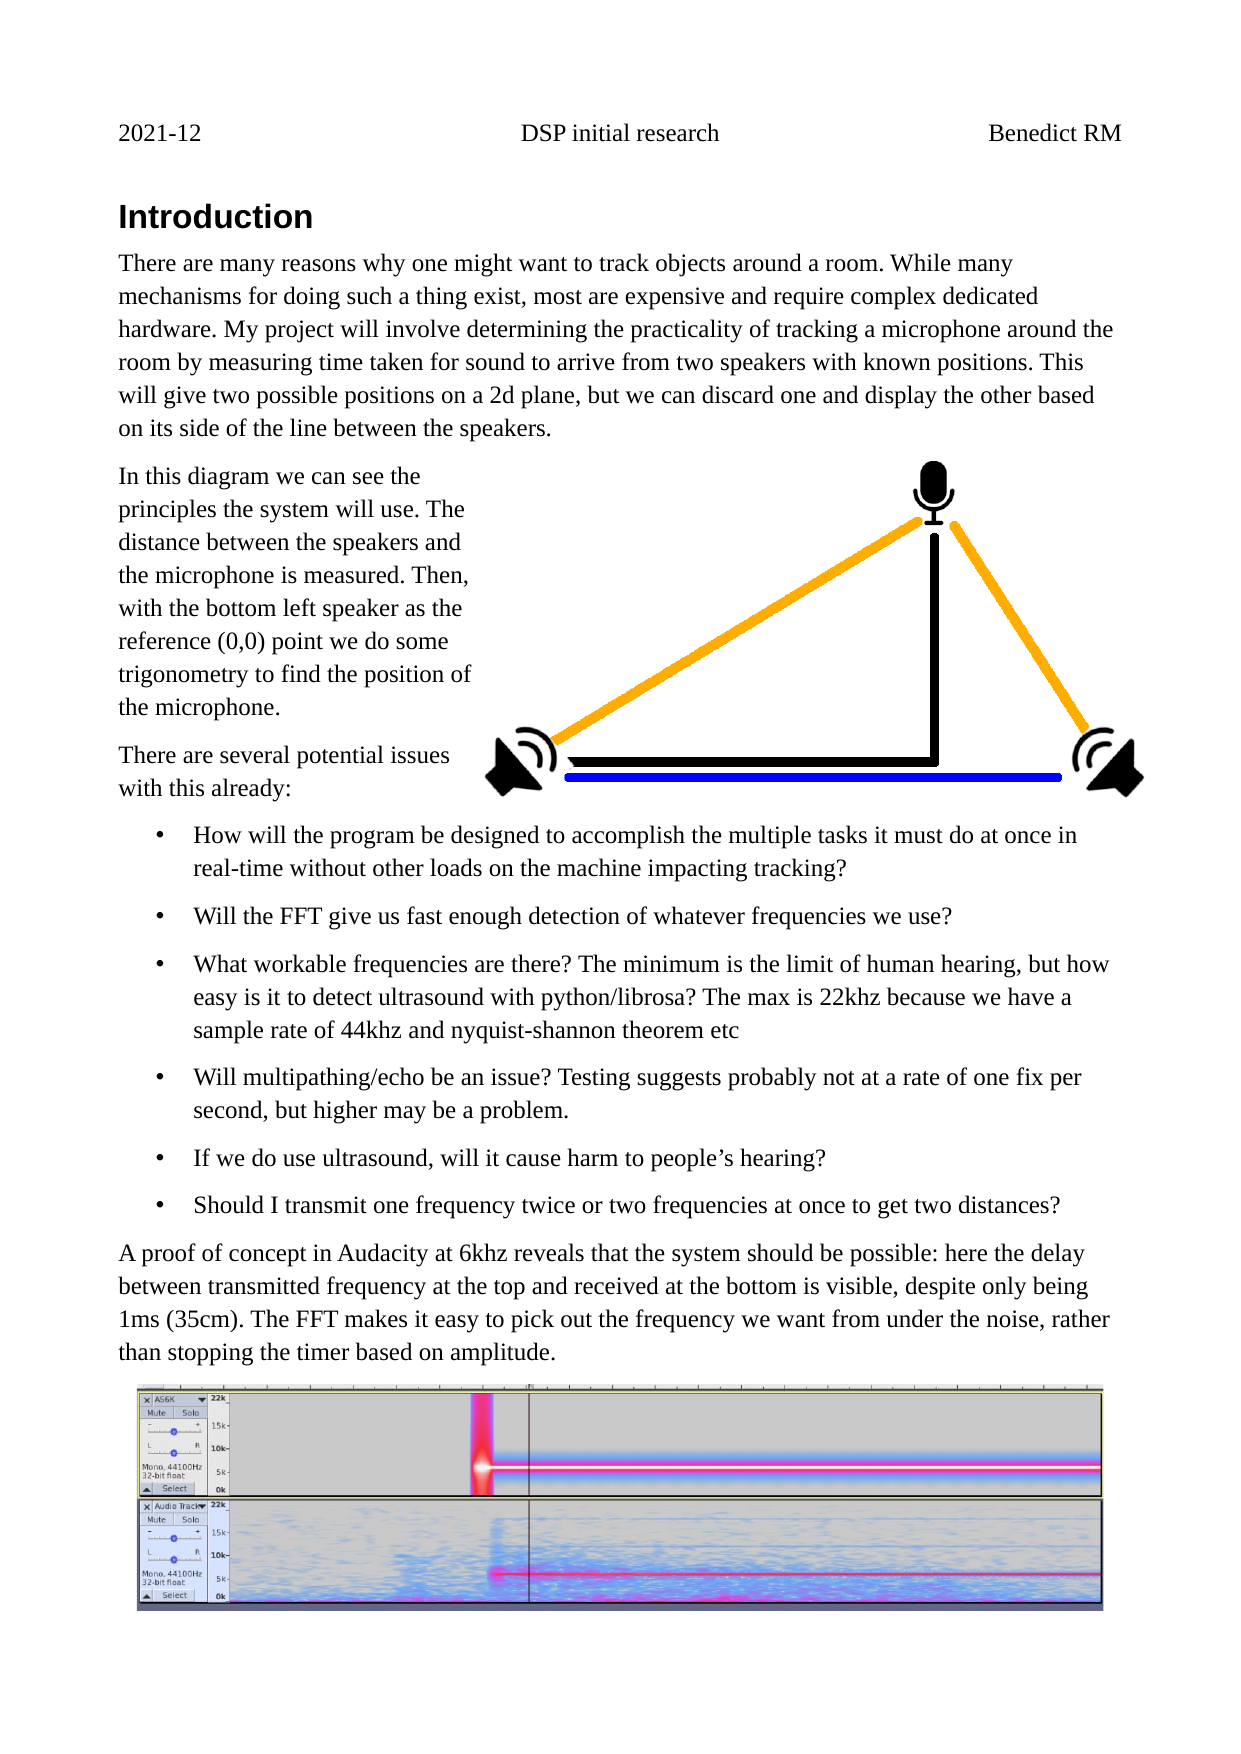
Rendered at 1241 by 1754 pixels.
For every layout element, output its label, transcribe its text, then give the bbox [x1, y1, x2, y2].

text In this diagram we can see the principles the system will use. The distance between the speakers and the microphone is measured. Then, with the bottom left speaker as the reference (0,0) point we do some trigonometry to find the position of the microphone. [118, 461, 483, 721]
picture [136, 1384, 1104, 1611]
list If we do use ultrasound, will it cause harm to people’s hearing? [156, 1143, 1122, 1172]
list Will multipathing/echo be an issue? Testing suggests probably not at a rate of one fix per second, but higher may be a problem. [156, 1062, 1122, 1124]
text There are many reasons why one might want to track objects around a room. While many mechanisms for doing such a thing exist, most are expensive and require complex dedicated hardware. My project will involve determining the practicality of tracking a microphone around the room by measuring time taken for sound to arrive from two speakers with known positions. This will give two possible positions on a 2d plane, but we can discard one and display the other based on its side of the line between the speakers. [118, 248, 1122, 442]
text There are several potential issues with this already: [118, 740, 1122, 802]
subtitle Introduction [118, 197, 1122, 236]
list What workable frequencies are there? The minimum is the limit of human hearing, but how easy is it to detect ultrasound with python/librosa? The max is 22khz because we have a sample rate of 44khz and nyquist-shannon theorem etc [156, 949, 1122, 1043]
text A proof of concept in Audacity at 6khz reveals that the system should be possible: here the delay between transmitted frequency at the top and received at the bottom is visible, despite only being 1ms (35cm). The FFT makes it easy to pick out the frequency we want from under the noise, rather than stopping the timer based on amplitude. [118, 1238, 1122, 1366]
list How will the program be designed to accomplish the multiple tasks it must do at once in real-time without other loads on the machine impacting tracking? [156, 820, 1122, 882]
list Will the FFT give us fast enough detection of whatever frequencies we use? [156, 901, 1122, 930]
list Should I transmit one frequency twice or two frequencies at once to get two distances? [156, 1191, 1122, 1219]
picture [483, 461, 1145, 798]
